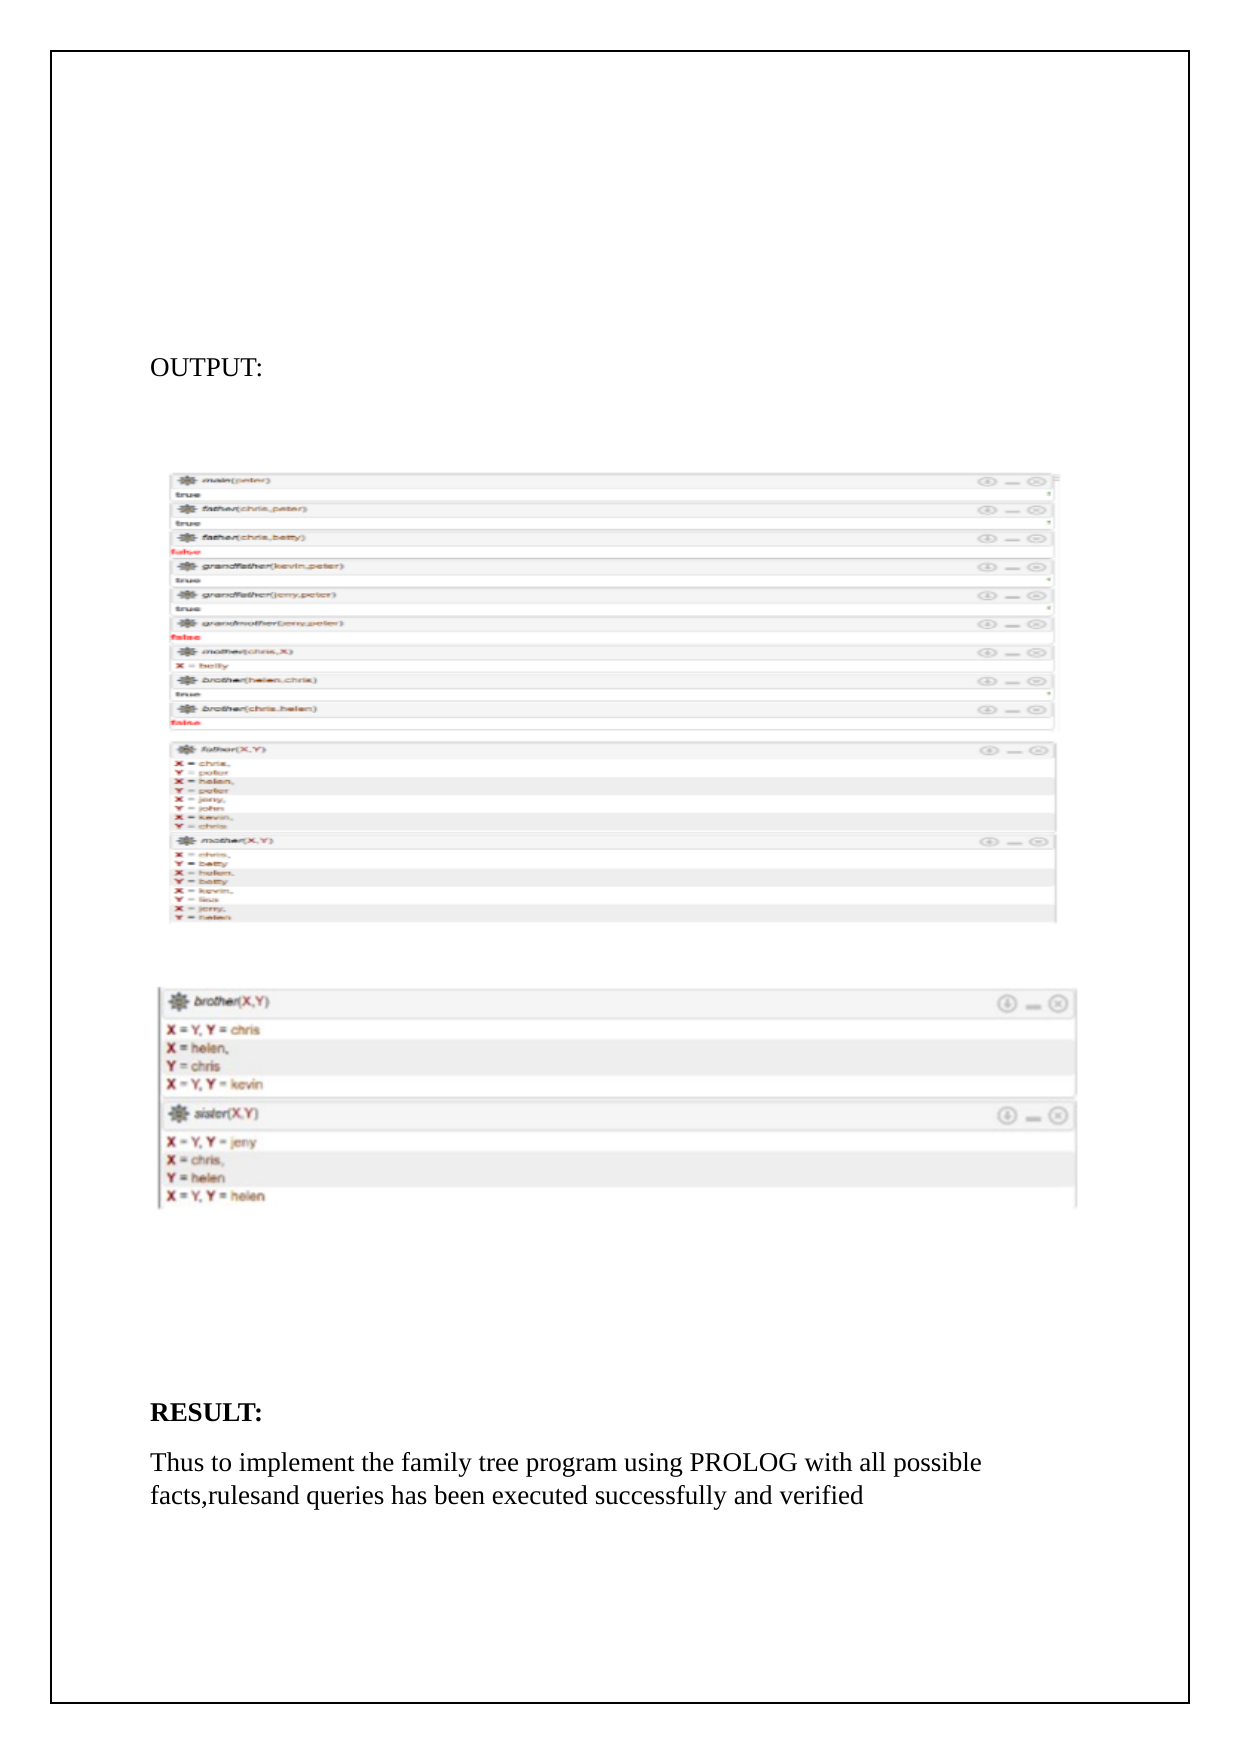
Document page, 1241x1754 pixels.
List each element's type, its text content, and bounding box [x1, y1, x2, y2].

picture [150, 451, 1091, 1227]
text RESULT: [150, 1396, 1090, 1427]
text Thus to implement the family tree program using PROLOG with all possible facts,rulesand queries has been executed successfully and verified [150, 1446, 1090, 1511]
text OUTPUT: [150, 351, 1090, 382]
